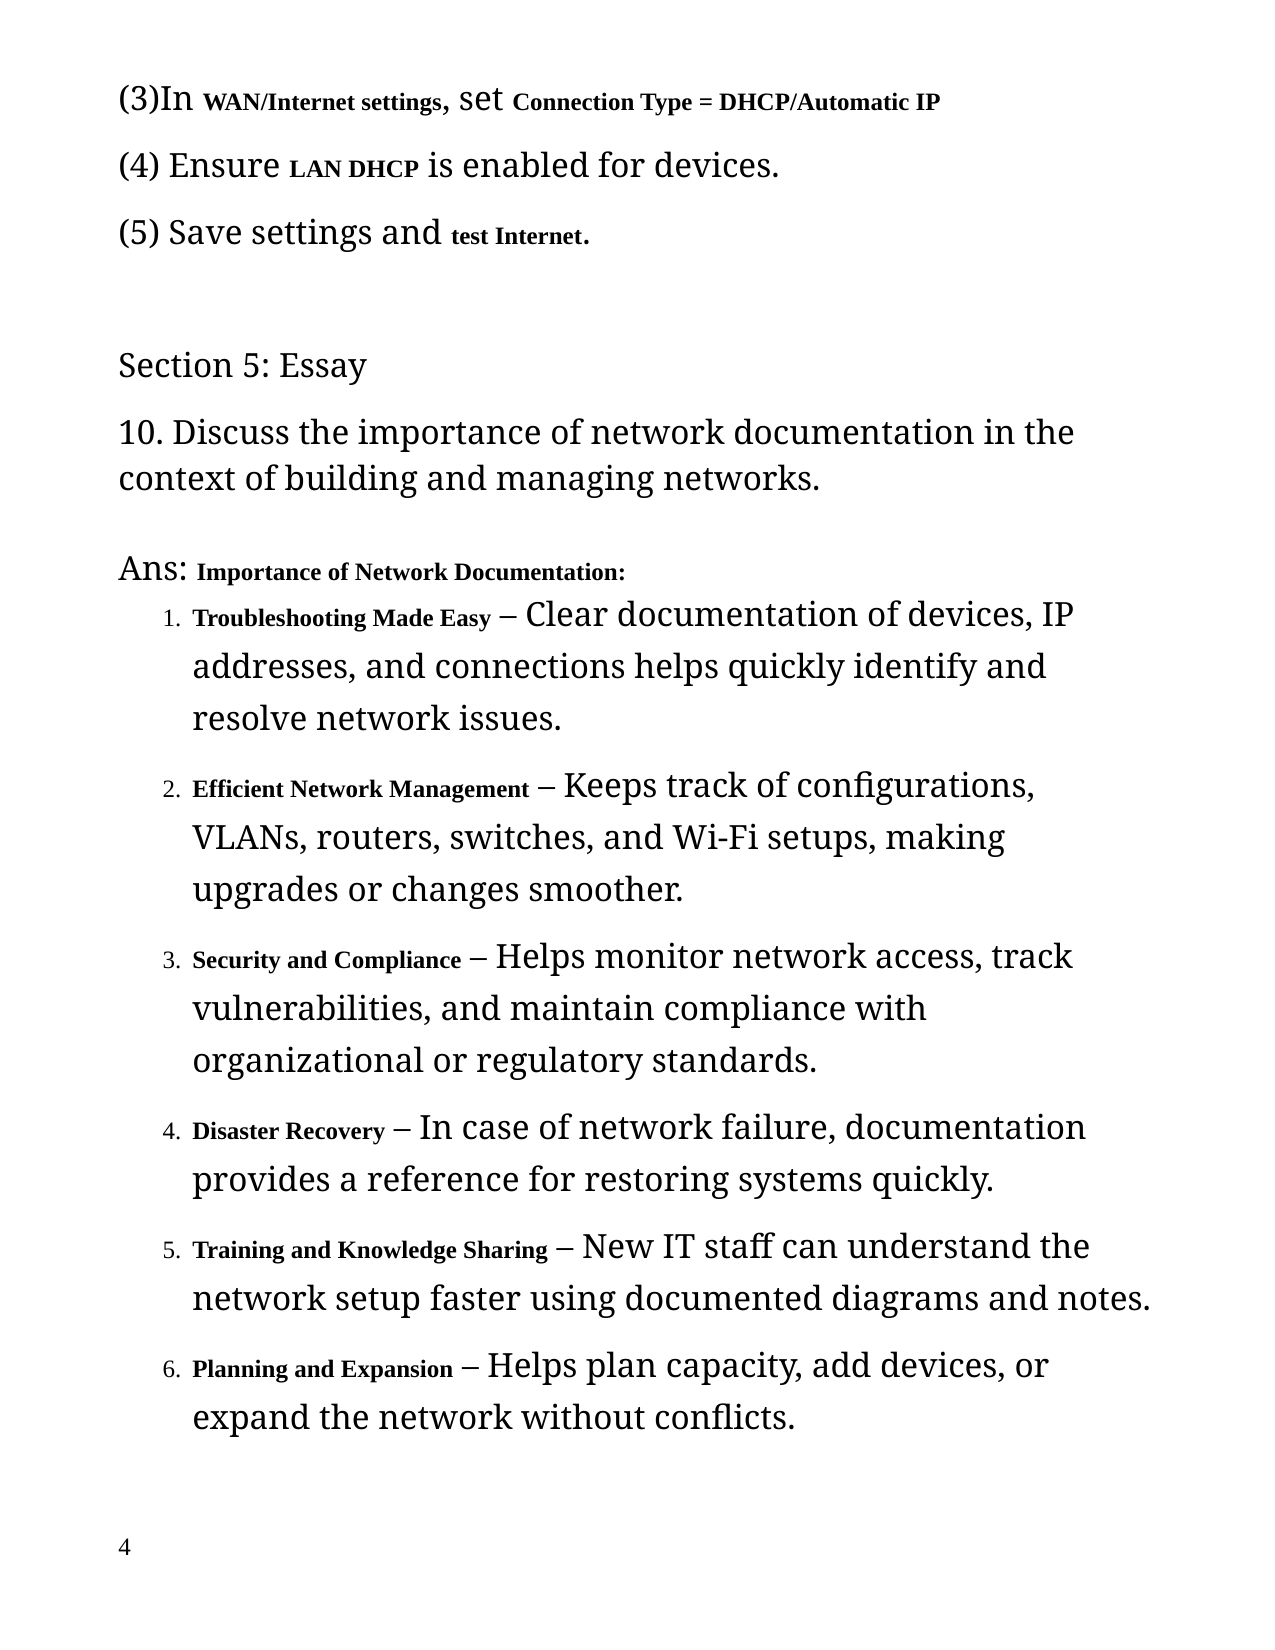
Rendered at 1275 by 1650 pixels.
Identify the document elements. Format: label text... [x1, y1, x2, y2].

list Efficient Network Management – Keeps track of configurations, VLANs, routers, switches, and Wi-Fi setups, making upgrades or changes smoother. [162, 762, 1157, 911]
text Section 5: Essay [118, 342, 1157, 387]
list Planning and Expansion – Helps plan capacity, add devices, or expand the network without conflicts. [162, 1342, 1157, 1439]
list Troubleshooting Made Easy – Clear documentation of devices, IP addresses, and connections helps quickly identify and resolve network issues. [162, 591, 1157, 740]
list Security and Compliance – Helps monitor network access, track vulnerabilities, and maintain compliance with organizational or regulatory standards. [162, 933, 1157, 1083]
text (3)In WAN/Internet settings, set Connection Type = DHCP/Automatic IP [118, 75, 1157, 120]
list Training and Knowledge Sharing – New IT staff can understand the network setup faster using documented diagrams and notes. [162, 1223, 1157, 1321]
text (4) Ensure LAN DHCP is enabled for devices. [118, 142, 1157, 187]
text 10. Discuss the importance of network documentation in the context of building and managing networks. [118, 409, 1157, 500]
text Ans: Importance of Network Documentation: [118, 545, 1157, 591]
list Disaster Recovery – In case of network failure, documentation provides a reference for restoring systems quickly. [162, 1104, 1157, 1202]
text (5) Save settings and test Internet. [118, 208, 1157, 254]
